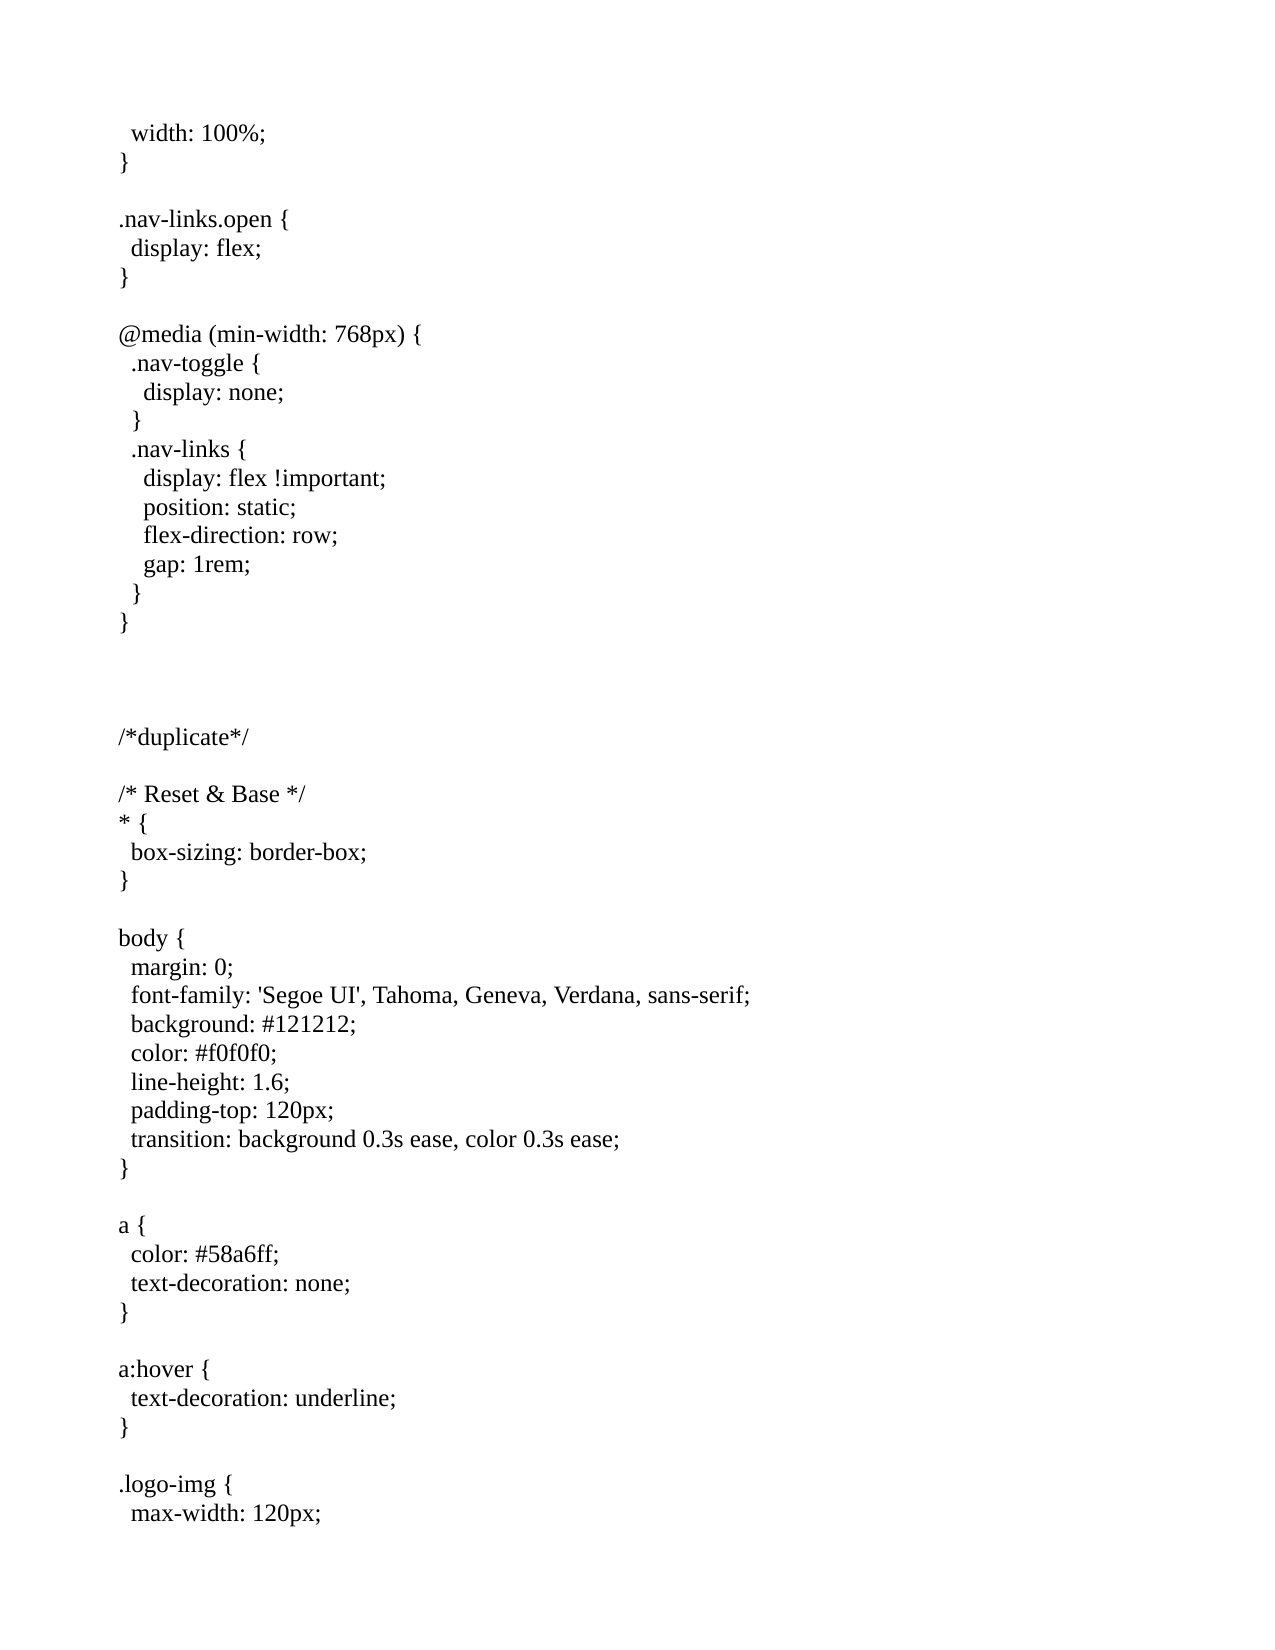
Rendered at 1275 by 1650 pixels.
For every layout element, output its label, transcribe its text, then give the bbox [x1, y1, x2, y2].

text body { [118, 923, 1157, 952]
text text-decoration: none; [118, 1268, 1157, 1297]
text .nav-links.open { [118, 204, 1157, 233]
text color: #f0f0f0; [118, 1038, 1157, 1067]
text a { [118, 1211, 1157, 1239]
text transition: background 0.3s ease, color 0.3s ease; [118, 1124, 1157, 1153]
text a:hover { [118, 1354, 1157, 1383]
text max-width: 120px; [118, 1498, 1157, 1527]
text } [118, 406, 1157, 434]
text color: #58a6ff; [118, 1239, 1157, 1268]
text gap: 1rem; [118, 549, 1157, 578]
text display: none; [118, 377, 1157, 406]
text width: 100%; [118, 118, 1157, 147]
text display: flex !important; [118, 463, 1157, 492]
text } [118, 866, 1157, 894]
text } [118, 1153, 1157, 1182]
text } [118, 1297, 1157, 1326]
text display: flex; [118, 233, 1157, 262]
text } [118, 578, 1157, 607]
text } [118, 607, 1157, 636]
text } [118, 1412, 1157, 1441]
text } [118, 147, 1157, 176]
text font-family: 'Segoe UI', Tahoma, Geneva, Verdana, sans-serif; [118, 981, 1157, 1009]
text /*duplicate*/ [118, 722, 1157, 751]
text /* Reset & Base */ [118, 779, 1157, 808]
text } [118, 262, 1157, 291]
text .nav-links { [118, 434, 1157, 463]
text * { [118, 808, 1157, 837]
text @media (min-width: 768px) { [118, 319, 1157, 348]
text box-sizing: border-box; [118, 837, 1157, 866]
text .logo-img { [118, 1469, 1157, 1498]
text flex-direction: row; [118, 521, 1157, 549]
text margin: 0; [118, 952, 1157, 981]
text padding-top: 120px; [118, 1096, 1157, 1124]
text text-decoration: underline; [118, 1383, 1157, 1412]
text position: static; [118, 492, 1157, 521]
text background: #121212; [118, 1009, 1157, 1038]
text line-height: 1.6; [118, 1067, 1157, 1096]
text .nav-toggle { [118, 348, 1157, 377]
